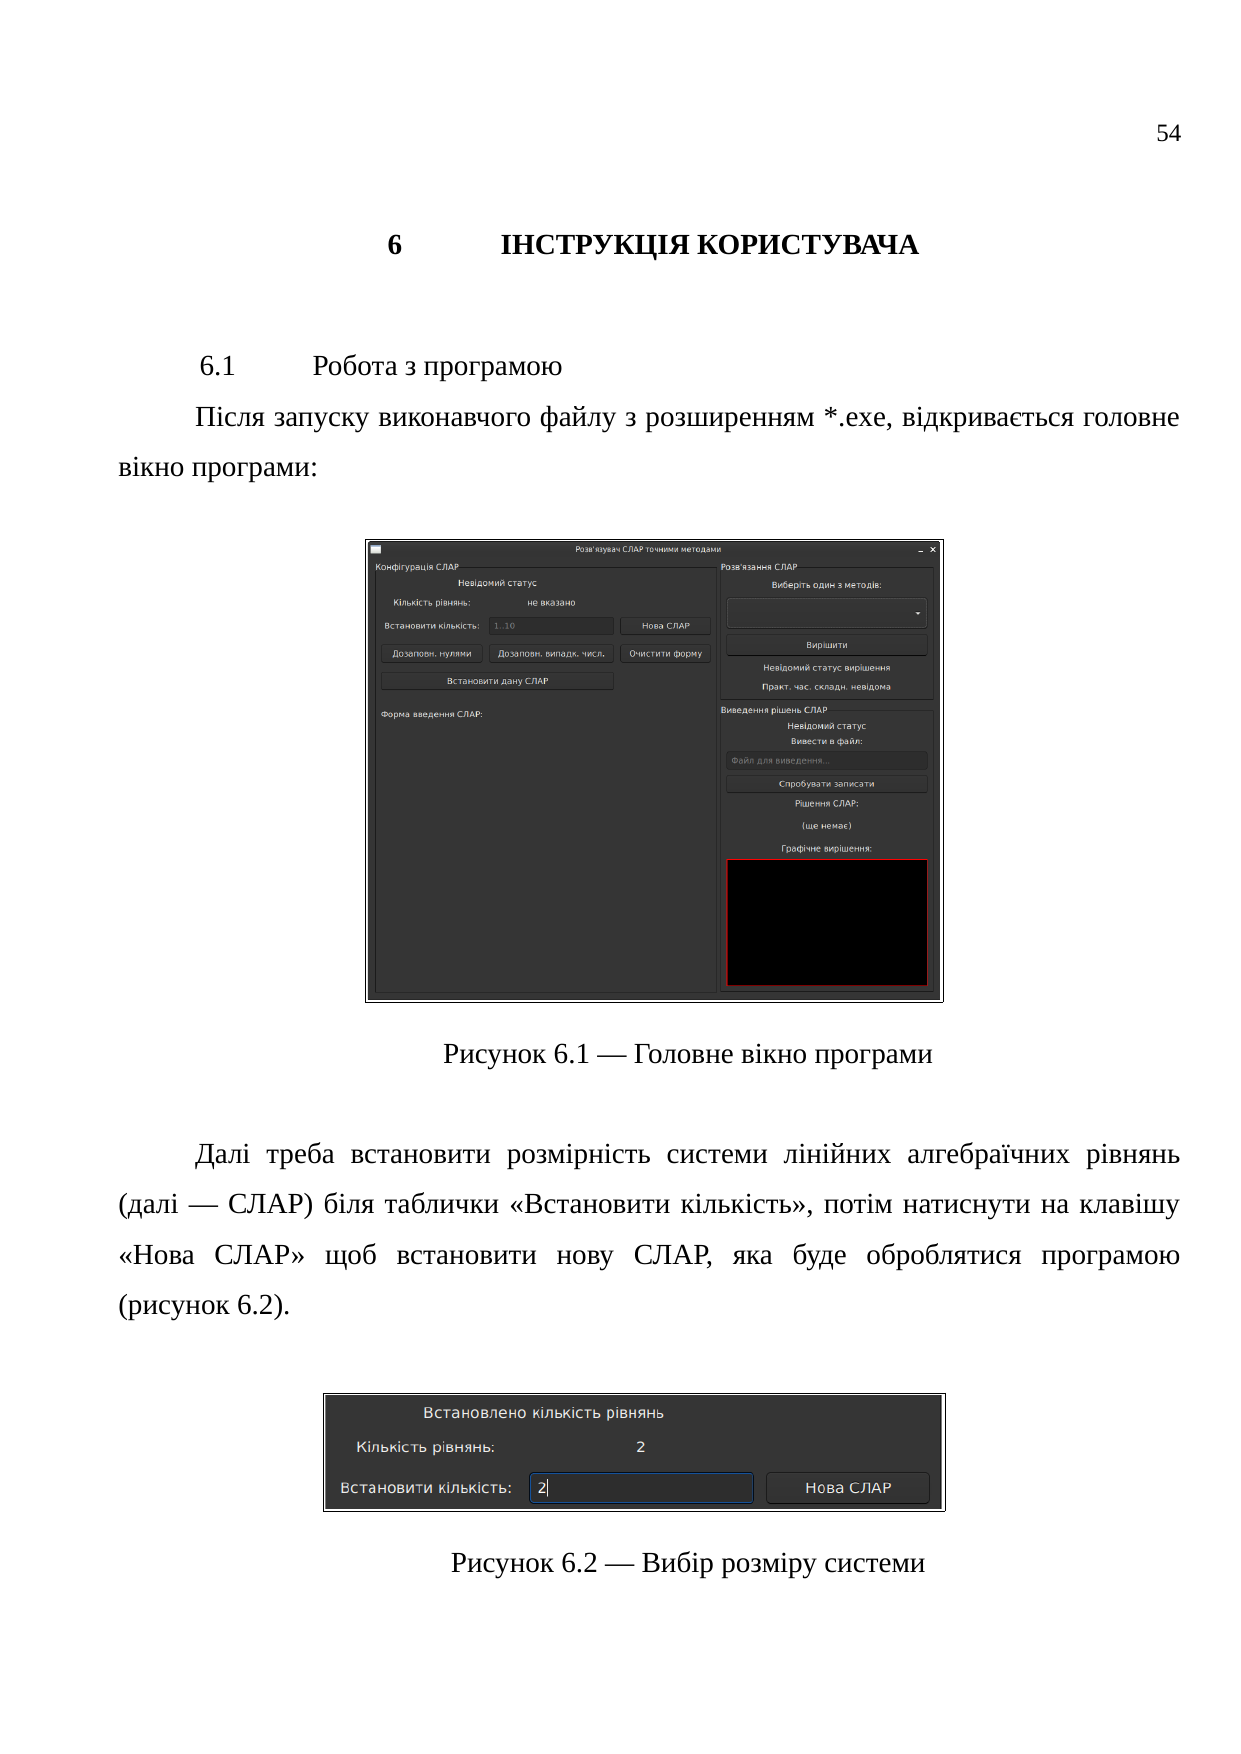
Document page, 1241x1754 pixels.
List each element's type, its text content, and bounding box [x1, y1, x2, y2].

text Далі треба встановити розмірність системи лінійних алгебраїчних рівнянь (далі — СЛАР) біля таблички «Встановити кількість», потім натиснути на клавішу «Нова СЛАР» щоб встановити нову СЛАР, яка буде оброблятися програмою (рисунок 6.2). [118, 1136, 1181, 1321]
text Після запуску виконавчого файлу з розширенням *.exe, відкривається головне вікно програми: [118, 399, 1181, 483]
text [366, 540, 943, 1002]
subtitle Робота з програмою [192, 348, 1181, 382]
text [324, 1394, 945, 1511]
subtitle ІНСТРУКЦІЯ КОРИСТУВАЧА [118, 227, 1181, 261]
text Рисунок 6.2 — Вибір розміру системи [118, 1388, 1181, 1578]
picture [367, 541, 940, 1000]
text Рисунок 6.1 — Головне вікно програми [118, 550, 1181, 1069]
picture [325, 1395, 942, 1509]
